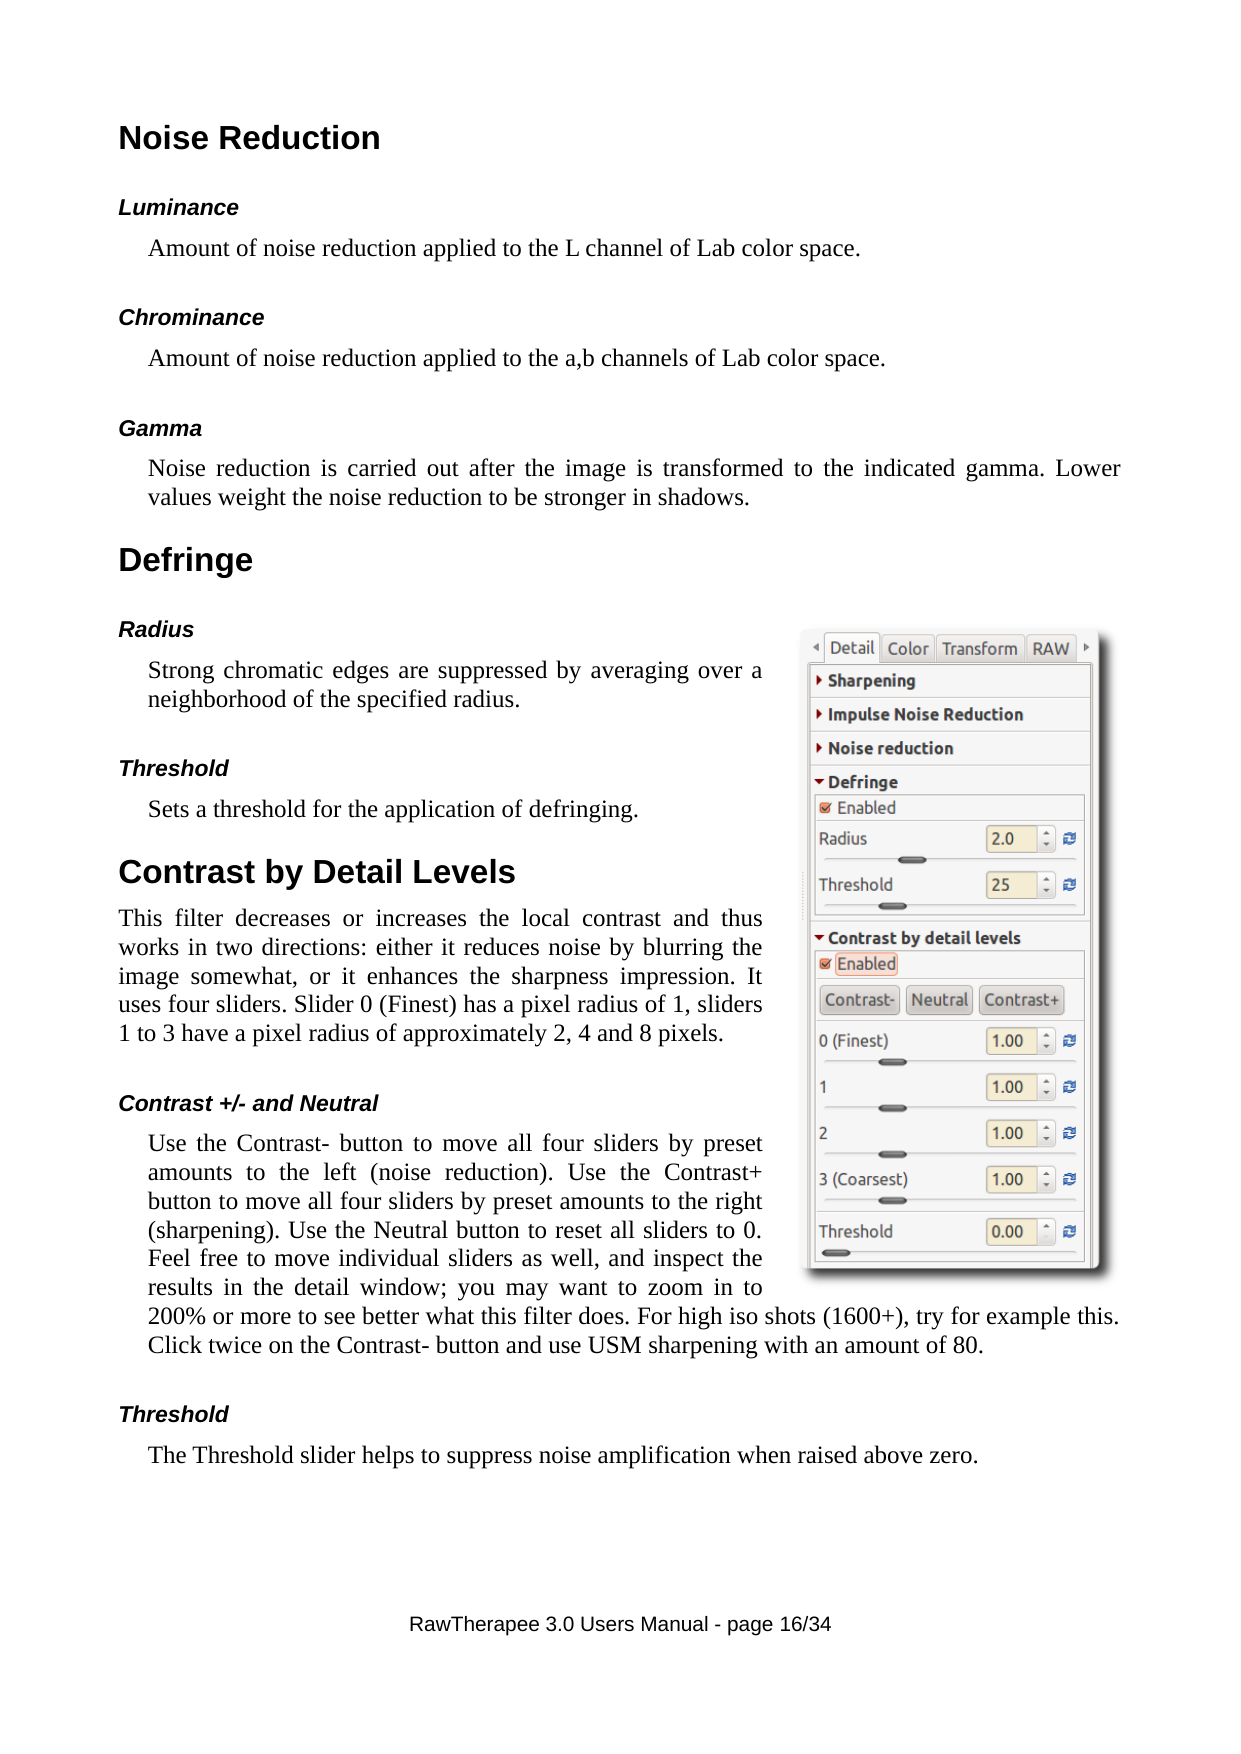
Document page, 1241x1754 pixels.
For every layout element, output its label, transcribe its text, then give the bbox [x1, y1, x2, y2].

subtitle Threshold [118, 1401, 1122, 1428]
subtitle Chrominance [118, 304, 1122, 331]
picture [793, 622, 1123, 1292]
subtitle Gamma [118, 414, 1122, 441]
subtitle Noise Reduction [118, 118, 1122, 157]
text Use the Contrast- button to move all four sliders by preset amounts to the left (noise reduction). Use the Contrast+ button to move all four sliders by preset amounts to the right (sharpening). Use the Neutral button to reset all sliders to 0. Feel free to move individual sliders as well, and inspect the results in the detail window; you may want to zoom in to 200% or more to see better what this filter does. For high iso shots (1600+), try for example this. Click twice on the Contrast- button and use USM sharpening with an amount of 80. [148, 1128, 1122, 1358]
subtitle Defringe [118, 540, 1122, 579]
text Sets a threshold for the application of defringing. [148, 794, 793, 823]
subtitle Radius [118, 616, 1122, 643]
subtitle Contrast by Detail Levels [118, 852, 793, 891]
subtitle Luminance [118, 194, 1122, 220]
subtitle Contrast +/- and Neutral [118, 1090, 793, 1116]
subtitle Threshold [118, 755, 793, 782]
text Amount of noise reduction applied to the a,b channels of Lab color space. [148, 343, 1122, 372]
text Amount of noise reduction applied to the L channel of Lab color space. [148, 233, 1122, 262]
text The Threshold slider helps to suppress noise amplification when raised above zero. [148, 1440, 1122, 1469]
text Strong chromatic edges are suppressed by averaging over a neighborhood of the specified radius. [148, 655, 793, 713]
text This filter decreases or increases the local contrast and thus works in two directions: either it reduces noise by blurring the image somewhat, or it enhances the sharpness impression. It uses four sliders. Slider 0 (Finest) has a pixel radius of 1, sliders 1 to 3 have a pixel radius of approximately 2, 4 and 8 pixels. [118, 903, 793, 1047]
text Noise reduction is carried out after the image is transformed to the indicated gamma. Lower values weight the noise reduction to be stronger in shadows. [148, 453, 1122, 511]
